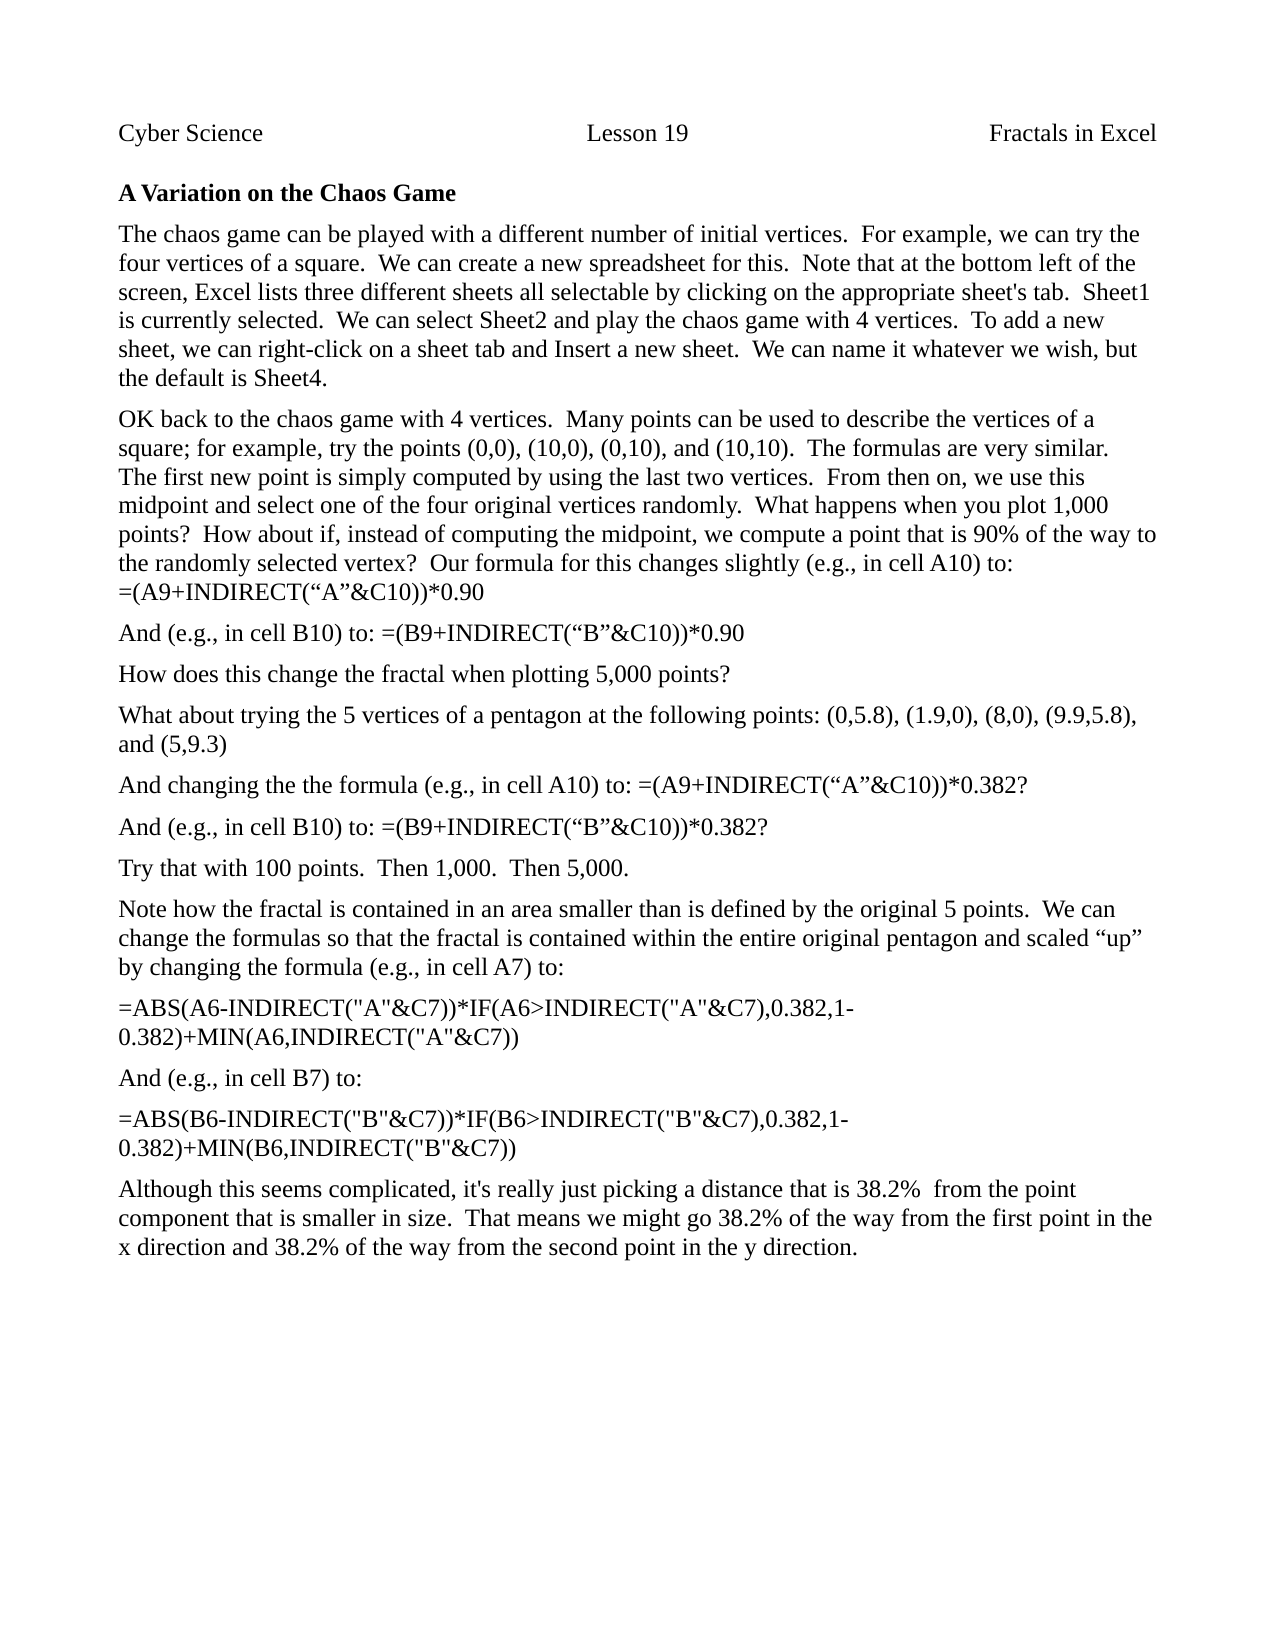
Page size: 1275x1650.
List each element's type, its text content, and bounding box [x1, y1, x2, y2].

text =ABS(B6-INDIRECT("B"&C7))*IF(B6>INDIRECT("B"&C7),0.382,1-0.382)+MIN(B6,INDIRECT("B"&C7)) [118, 1104, 1157, 1162]
text What about trying the 5 vertices of a pentagon at the following points: (0,5.8), (1.9,0), (8,0), (9.9,5.8), and (5,9.3) [118, 701, 1157, 758]
text Try that with 100 points. Then 1,000. Then 5,000. [118, 853, 1157, 882]
text =ABS(A6-INDIRECT("A"&C7))*IF(A6>INDIRECT("A"&C7),0.382,1-0.382)+MIN(A6,INDIRECT("A"&C7)) [118, 993, 1157, 1051]
text How does this change the fractal when plotting 5,000 points? [118, 659, 1157, 688]
text A Variation on the Chaos Game [118, 178, 1157, 207]
text OK back to the chaos game with 4 vertices. Many points can be used to describe the vertices of a square; for example, try the points (0,0), (10,0), (0,10), and (10,10). The formulas are very similar. The first new point is simply computed by using the last two vertices. From then on, we use this midpoint and select one of the four original vertices randomly. What happens when you plot 1,000 points? How about if, instead of computing the midpoint, we compute a point that is 90% of the way to the randomly selected vertex? Our formula for this changes slightly (e.g., in cell A10) to: =(A9+INDIRECT(“A”&C10))*0.90 [118, 404, 1157, 606]
text And (e.g., in cell B10) to: =(B9+INDIRECT(“B”&C10))*0.382? [118, 812, 1157, 841]
text And changing the the formula (e.g., in cell A10) to: =(A9+INDIRECT(“A”&C10))*0.382? [118, 771, 1157, 799]
text The chaos game can be played with a different number of initial vertices. For example, we can try the four vertices of a square. We can create a new spreadsheet for this. Note that at the bottom left of the screen, Excel lists three different sheets all selectable by clicking on the appropriate sheet's tab. Sheet1 is currently selected. We can select Sheet2 and play the chaos game with 4 vertices. To add a new sheet, we can right-click on a sheet tab and Insert a new sheet. We can name it whatever we wish, but the default is Sheet4. [118, 219, 1157, 392]
text Note how the fractal is contained in an area smaller than is defined by the original 5 points. We can change the formulas so that the fractal is contained within the entire original pentagon and scaled “up” by changing the formula (e.g., in cell A7) to: [118, 894, 1157, 981]
text Although this seems complicated, it's really just picking a distance that is 38.2% from the point component that is smaller in size. That means we might go 38.2% of the way from the first point in the x direction and 38.2% of the way from the second point in the y direction. [118, 1174, 1157, 1261]
text And (e.g., in cell B7) to: [118, 1063, 1157, 1092]
text And (e.g., in cell B10) to: =(B9+INDIRECT(“B”&C10))*0.90 [118, 618, 1157, 647]
